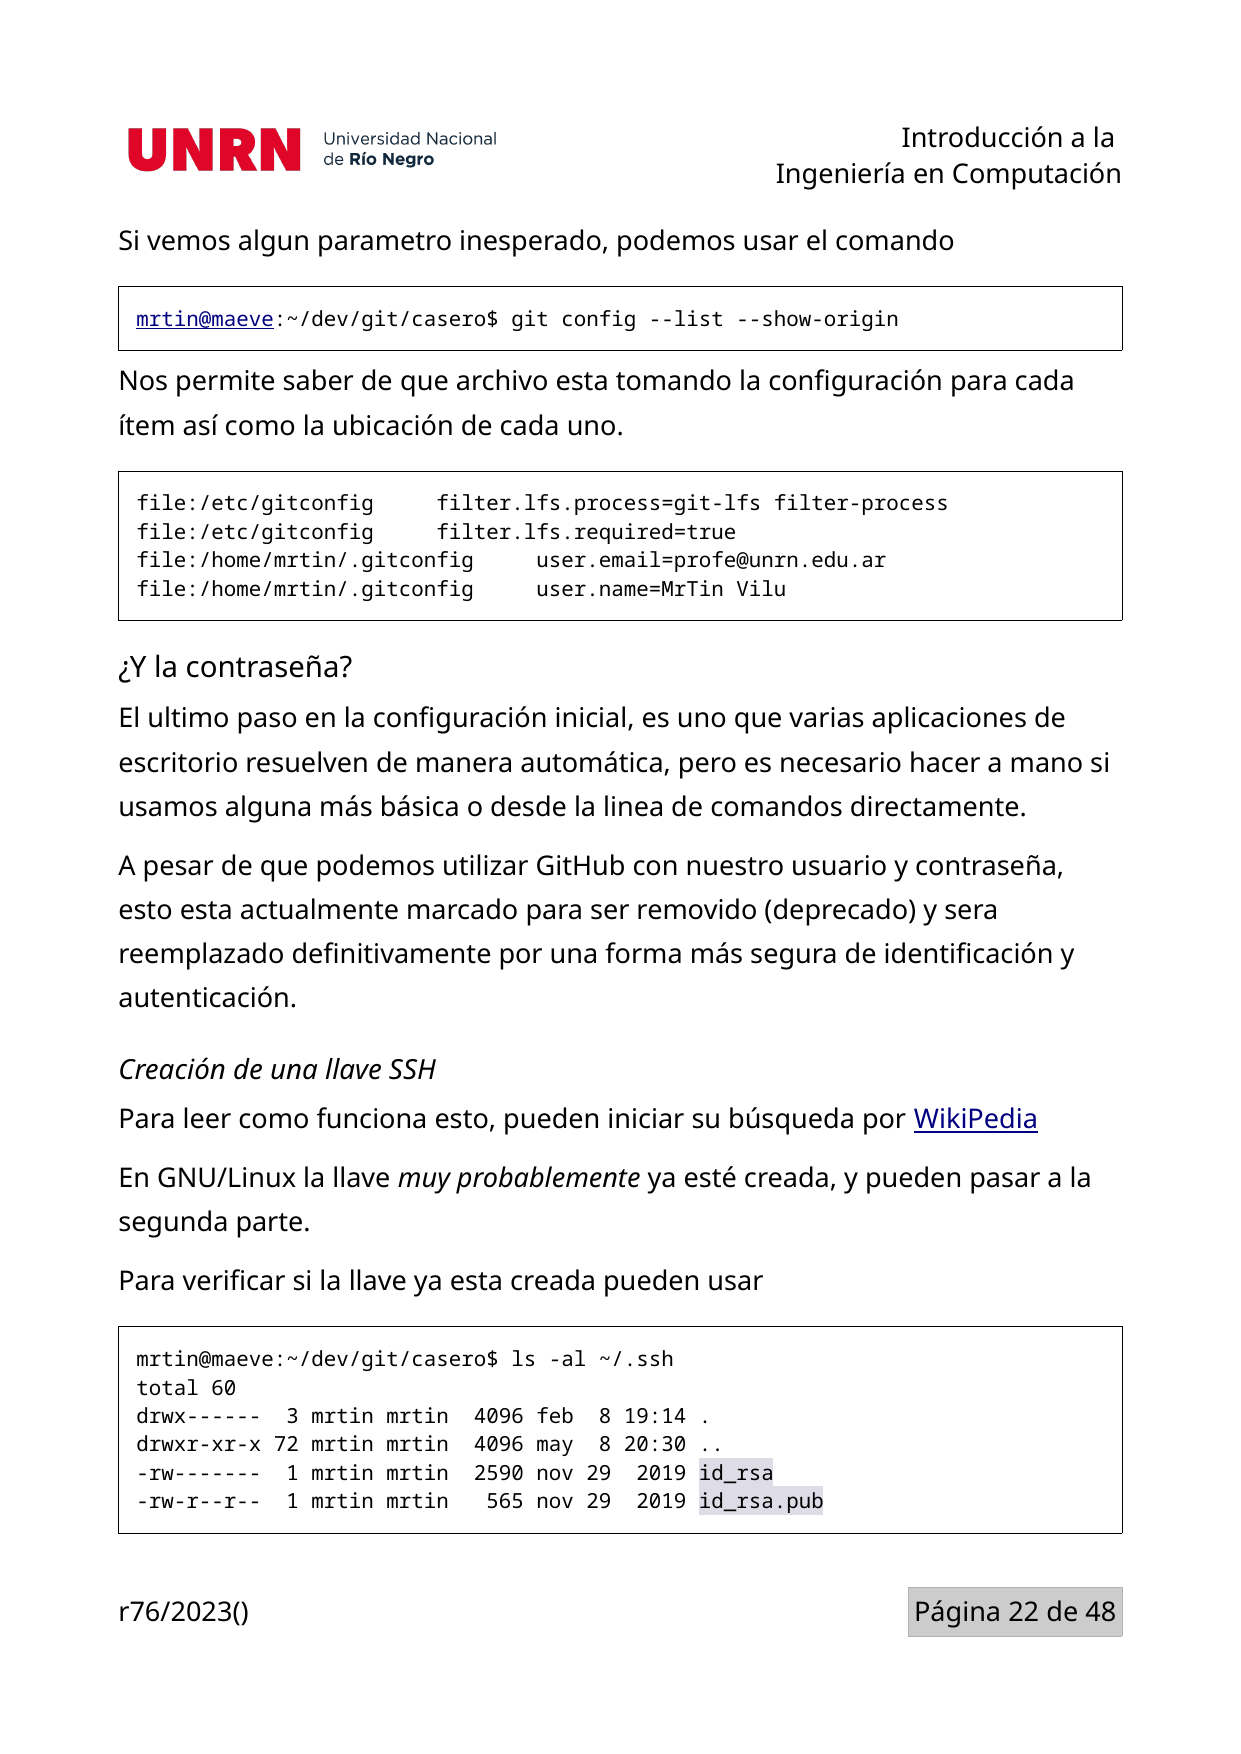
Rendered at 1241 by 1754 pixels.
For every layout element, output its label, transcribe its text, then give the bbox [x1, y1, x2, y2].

text En GNU/Linux la llave muy probablemente ya esté creada, y pueden pasar a la segunda parte. [118, 1159, 1122, 1240]
text -rw-r--r-- 1 mrtin mrtin 565 nov 29 2019 id_rsa.pub [119, 1468, 1122, 1533]
subtitle ¿Y la contraseña? [118, 646, 1122, 686]
text file:/etc/gitconfig filter.lfs.required=true [119, 499, 1122, 528]
text file:/home/mrtin/.gitconfig user.email=profe@unrn.edu.ar [119, 528, 1122, 556]
text A pesar de que podemos utilizar GitHub con nuestro usuario y contraseña, esto esta actualmente marcado para ser removido (deprecado) y sera reemplazado definitivamente por una forma más segura de identificación y autenticación. [118, 846, 1122, 1015]
text file:/etc/gitconfig filter.lfs.process=git-lfs filter-process [119, 472, 1122, 499]
text drwxr-xr-x 72 mrtin mrtin 4096 may 8 20:30 .. [119, 1412, 1122, 1440]
text Para leer como funciona esto, pueden iniciar su búsqueda por WikiPedia [118, 1100, 1122, 1137]
subtitle Creación de una llave SSH [118, 1050, 1122, 1087]
picture [118, 118, 505, 180]
text drwx------ 3 mrtin mrtin 4096 feb 8 19:14 . [119, 1383, 1122, 1412]
text total 60 [119, 1355, 1122, 1383]
text mrtin@maeve:~/dev/git/casero$ ls -al ~/.ssh [119, 1327, 1122, 1355]
text file:/home/mrtin/.gitconfig user.name=MrTin Vilu [119, 556, 1122, 620]
text Para verificar si la llave ya esta creada pueden usar [118, 1262, 1122, 1298]
text -rw------- 1 mrtin mrtin 2590 nov 29 2019 id_rsa [119, 1440, 1122, 1468]
text El ultimo paso en la configuración inicial, es uno que varias aplicaciones de escritorio resuelven de manera automática, pero es necesario hacer a mano si usamos alguna más básica o desde la linea de comandos directamente. [118, 699, 1122, 824]
text Nos permite saber de que archivo esta tomando la configuración para cada ítem así como la ubicación de cada uno. [118, 362, 1122, 443]
text mrtin@maeve:~/dev/git/casero$ git config --list --show-origin [119, 287, 1122, 350]
text Si vemos algun parametro inesperado, podemos usar el comando [118, 221, 1122, 258]
